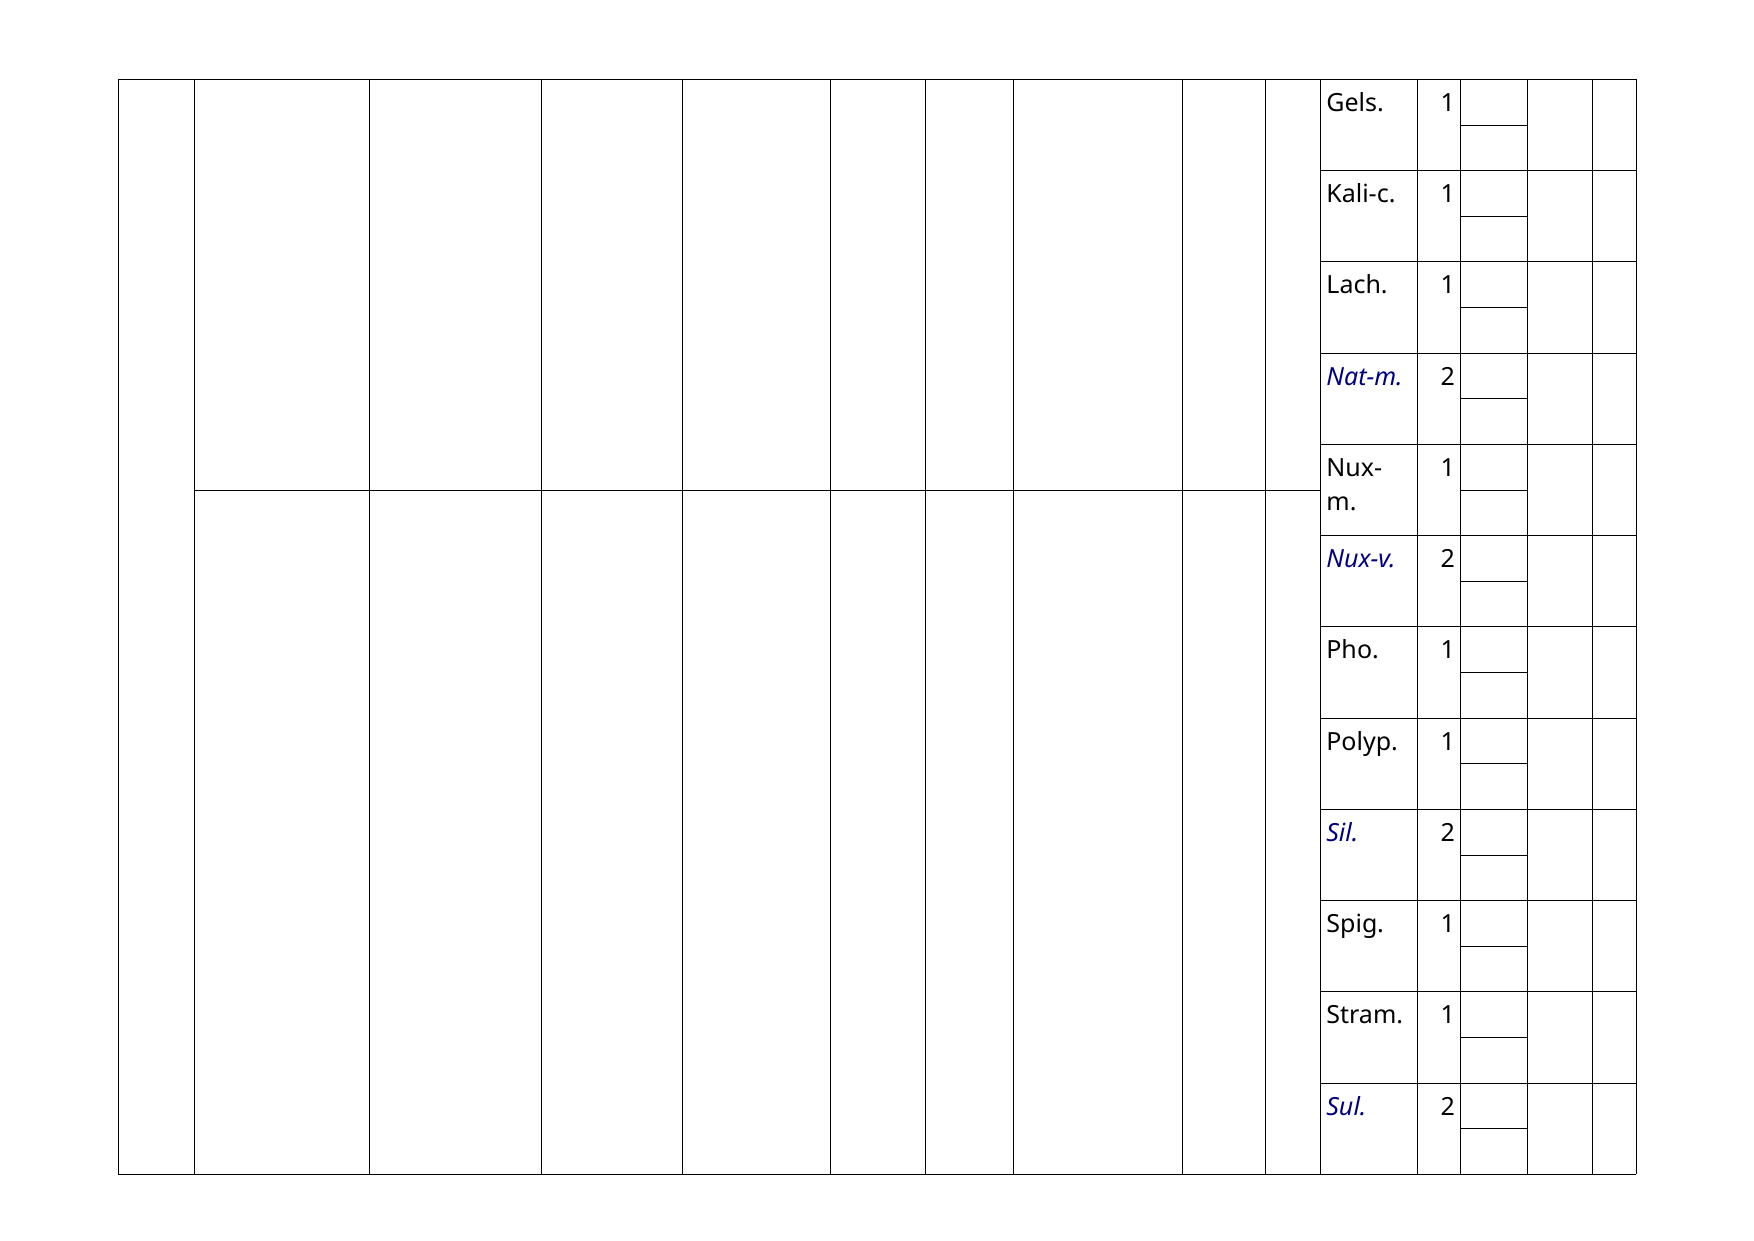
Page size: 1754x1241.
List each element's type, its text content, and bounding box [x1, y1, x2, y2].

table_cell [1461, 764, 1527, 809]
table_cell [1528, 262, 1592, 353]
table_cell [1528, 810, 1592, 900]
table_cell [683, 80, 830, 489]
table_cell Polyp. [1321, 719, 1417, 809]
table_cell Pho. [1321, 627, 1417, 718]
table_cell 1 [1418, 719, 1460, 809]
table_cell [1528, 445, 1592, 535]
table_cell [1461, 80, 1527, 124]
table_cell 1 [1418, 262, 1460, 353]
table_cell [1528, 536, 1592, 626]
table_cell [1528, 901, 1592, 991]
table_cell Spig. [1321, 901, 1417, 991]
table_cell 1 [1418, 445, 1460, 535]
table_cell [1461, 1084, 1527, 1128]
table_cell [1461, 217, 1527, 261]
table_cell Stram. [1321, 992, 1417, 1083]
table_cell [1461, 627, 1527, 672]
table_cell [1183, 491, 1265, 1174]
table_cell Nux-m. [1321, 445, 1417, 535]
table_cell Gels. [1321, 80, 1417, 170]
table_cell [1528, 719, 1592, 809]
table_cell [1593, 445, 1636, 535]
table_cell Sul. [1321, 1084, 1417, 1174]
table_cell [1266, 80, 1320, 489]
table_cell [1593, 901, 1636, 991]
table_cell [1593, 171, 1636, 261]
table_cell [1461, 399, 1527, 444]
table_cell [1593, 992, 1636, 1083]
table_cell 2 [1418, 536, 1460, 626]
table_cell [195, 491, 369, 1174]
table_cell [370, 80, 541, 489]
table_cell [1183, 80, 1265, 489]
table_cell [1461, 582, 1527, 626]
table_cell 2 [1418, 1084, 1460, 1174]
table_cell Nux-v. [1321, 536, 1417, 626]
table_cell [1461, 719, 1527, 763]
table_cell [1528, 1084, 1592, 1174]
table_cell [1461, 1129, 1527, 1174]
table_cell [1461, 1038, 1527, 1083]
table_cell [1461, 354, 1527, 398]
table_cell Kali-c. [1321, 171, 1417, 261]
table_cell [1528, 992, 1592, 1083]
table_cell [926, 491, 1013, 1174]
table_cell [1528, 354, 1592, 444]
table_cell [1461, 856, 1527, 900]
table_cell [1461, 673, 1527, 718]
table_cell [1461, 491, 1527, 535]
table_cell [1014, 80, 1182, 489]
table_cell Sil. [1321, 810, 1417, 900]
table_cell 2 [1418, 810, 1460, 900]
table_cell [1461, 810, 1527, 854]
table_cell [1461, 901, 1527, 946]
table_cell Nat-m. [1321, 354, 1417, 444]
table_cell [542, 491, 682, 1174]
table_cell [1593, 719, 1636, 809]
table_cell [1593, 262, 1636, 353]
table_cell [1593, 80, 1636, 170]
table_cell [1593, 1084, 1636, 1174]
table_cell [1266, 491, 1320, 1174]
table_cell [542, 80, 682, 489]
table_cell [1528, 627, 1592, 718]
table_cell 1 [1418, 992, 1460, 1083]
table_cell [1593, 536, 1636, 626]
table_cell [1461, 445, 1527, 489]
table_cell 1 [1418, 171, 1460, 261]
table_cell [1461, 262, 1527, 307]
table_cell [926, 80, 1013, 489]
table_cell [1461, 308, 1527, 353]
table_cell [195, 80, 369, 489]
table_cell [1461, 126, 1527, 170]
table_cell [1593, 627, 1636, 718]
table_cell 2 [1418, 354, 1460, 444]
table_cell [1461, 947, 1527, 991]
table_cell 1 [1418, 627, 1460, 718]
table_cell [1014, 491, 1182, 1174]
table_cell [1461, 536, 1527, 581]
table_cell [1593, 354, 1636, 444]
table_cell [119, 80, 194, 1174]
table_cell [683, 491, 830, 1174]
table_cell [1528, 80, 1592, 170]
table_cell Lach. [1321, 262, 1417, 353]
table_cell [1528, 171, 1592, 261]
table_cell [831, 80, 925, 489]
table_cell 1 [1418, 901, 1460, 991]
table_cell [1461, 992, 1527, 1037]
table_cell [831, 491, 925, 1174]
table_cell [1593, 810, 1636, 900]
table_cell [1461, 171, 1527, 216]
table_cell [370, 491, 541, 1174]
table_cell 1 [1418, 80, 1460, 170]
